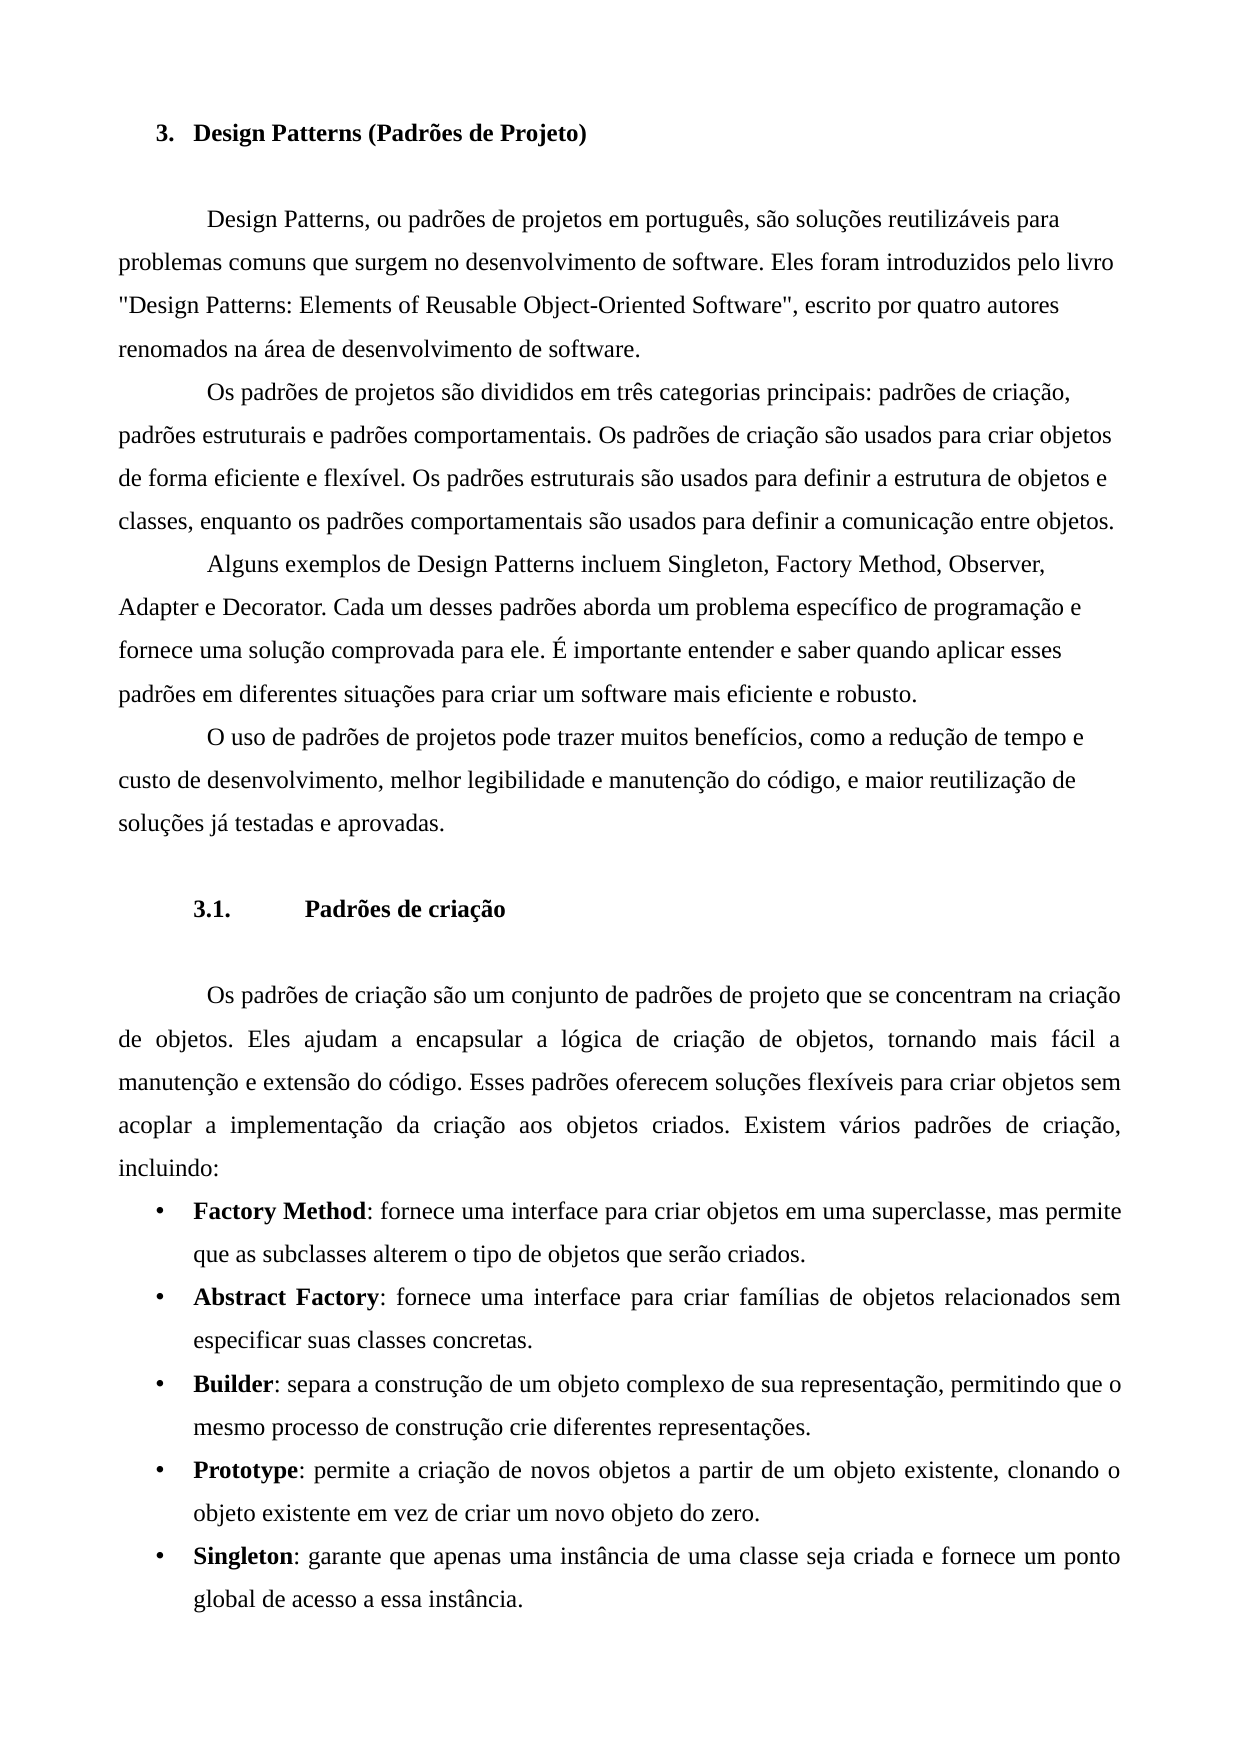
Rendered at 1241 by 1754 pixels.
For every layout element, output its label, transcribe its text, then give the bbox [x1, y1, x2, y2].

list Abstract Factory: fornece uma interface para criar famílias de objetos relacionados sem especificar suas classes concretas. [156, 1282, 1122, 1354]
list Builder: separa a construção de um objeto complexo de sua representação, permitindo que o mesmo processo de construção crie diferentes representações. [156, 1369, 1122, 1441]
text O uso de padrões de projetos pode trazer muitos benefícios, como a redução de tempo e custo de desenvolvimento, melhor legibilidade e manutenção do código, e maior reutilização de soluções já testadas e aprovadas. [118, 722, 1122, 837]
list Design Patterns (Padrões de Projeto) [156, 118, 1122, 147]
list Singleton: garante que apenas uma instância de uma classe seja criada e fornece um ponto global de acesso a essa instância. [156, 1541, 1122, 1613]
list Prototype: permite a criação de novos objetos a partir de um objeto existente, clonando o objeto existente em vez de criar um novo objeto do zero. [156, 1455, 1122, 1527]
text Os padrões de criação são um conjunto de padrões de projeto que se concentram na criação de objetos. Eles ajudam a encapsular a lógica de criação de objetos, tornando mais fácil a manutenção e extensão do código. Esses padrões oferecem soluções flexíveis para criar objetos sem acoplar a implementação da criação aos objetos criados. Existem vários padrões de criação, incluindo: [118, 981, 1122, 1182]
list Padrões de criação [193, 894, 1122, 923]
text Design Patterns, ou padrões de projetos em português, são soluções reutilizáveis para problemas comuns que surgem no desenvolvimento de software. Eles foram introduzidos pelo livro "Design Patterns: Elements of Reusable Object-Oriented Software", escrito por quatro autores renomados na área de desenvolvimento de software. [118, 204, 1122, 362]
list Factory Method: fornece uma interface para criar objetos em uma superclasse, mas permite que as subclasses alterem o tipo de objetos que serão criados. [156, 1196, 1122, 1268]
text Alguns exemplos de Design Patterns incluem Singleton, Factory Method, Observer, Adapter e Decorator. Cada um desses padrões aborda um problema específico de programação e fornece uma solução comprovada para ele. É importante entender e saber quando aplicar esses padrões em diferentes situações para criar um software mais eficiente e robusto. [118, 549, 1122, 707]
text Os padrões de projetos são divididos em três categorias principais: padrões de criação, padrões estruturais e padrões comportamentais. Os padrões de criação são usados para criar objetos de forma eficiente e flexível. Os padrões estruturais são usados para definir a estrutura de objetos e classes, enquanto os padrões comportamentais são usados para definir a comunicação entre objetos. [118, 377, 1122, 535]
